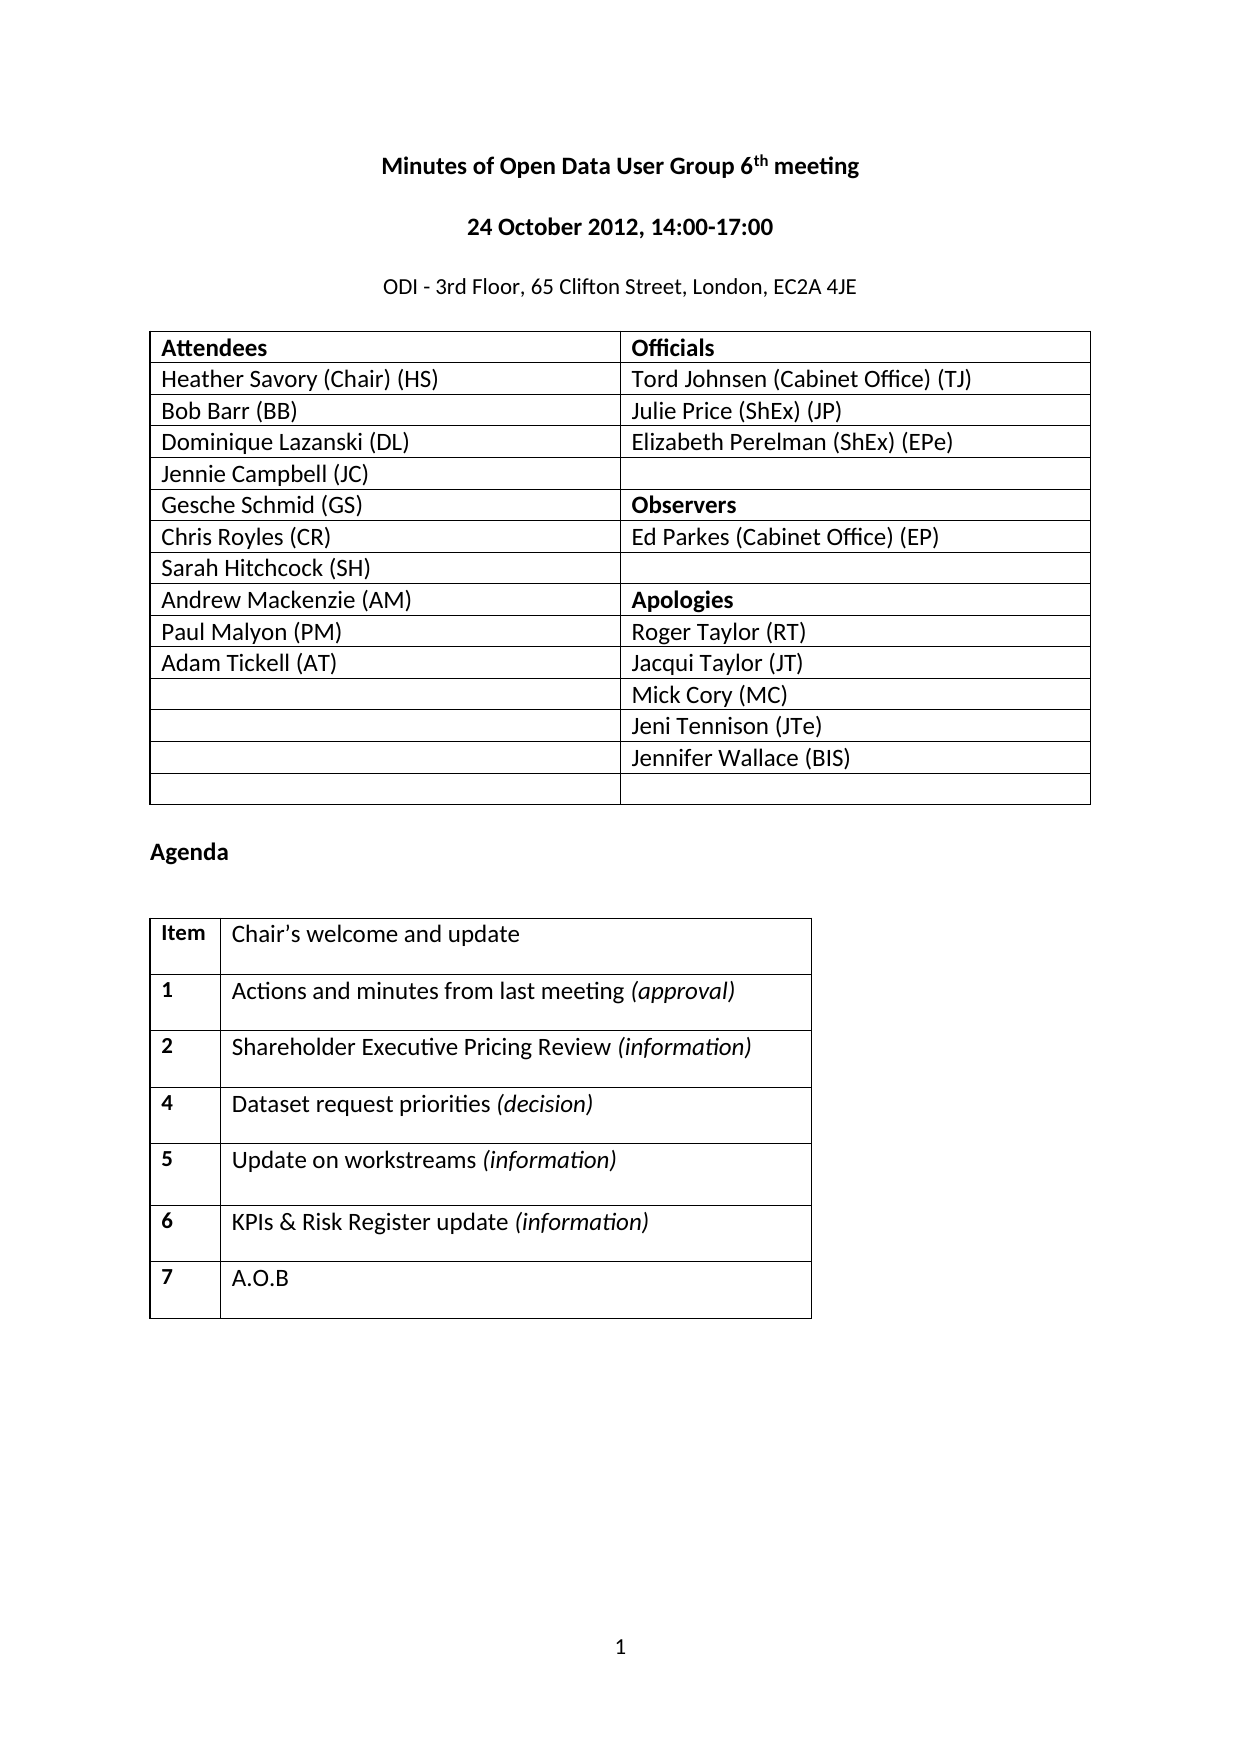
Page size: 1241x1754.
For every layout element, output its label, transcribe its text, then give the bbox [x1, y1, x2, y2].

table_cell Shareholder Executive Pricing Review (information) [221, 1031, 811, 1087]
table_cell Actions and minutes from last meeting (approval) [221, 975, 811, 1030]
table_cell Mick Cory (MC) [621, 679, 1090, 709]
table_cell Andrew Mackenzie (AM) [151, 584, 620, 615]
table_cell Julie Price (ShEx) (JP) [621, 395, 1090, 425]
table_cell 4 [151, 1088, 220, 1143]
table_cell Dataset request priorities (decision) [221, 1088, 811, 1143]
table_cell 2 [151, 1031, 220, 1087]
subtitle Agenda [150, 836, 1090, 866]
table_cell Update on workstreams (information) [221, 1144, 811, 1205]
table_cell KPIs & Risk Register update (information) [221, 1206, 811, 1261]
table_cell 1 [151, 975, 220, 1030]
table_cell [151, 774, 620, 804]
table_cell Chris Royles (CR) [151, 521, 620, 552]
table_cell Apologies [621, 584, 1090, 615]
table_cell [621, 458, 1090, 488]
table_cell Paul Malyon (PM) [151, 616, 620, 646]
table_cell [621, 553, 1090, 583]
table_header Attendees [151, 332, 620, 362]
table_cell [151, 710, 620, 741]
table_cell Ed Parkes (Cabinet Office) (EP) [621, 521, 1090, 552]
table_cell Jacqui Taylor (JT) [621, 647, 1090, 678]
table_cell 5 [151, 1144, 220, 1205]
table_cell Sarah Hitchcock (SH) [151, 553, 620, 583]
table_cell Roger Taylor (RT) [621, 616, 1090, 646]
table_cell 7 [151, 1262, 220, 1318]
table_cell Observers [621, 490, 1090, 520]
text ODI - 3rd Floor, 65 Clifton Street, London, EC2A 4JE [150, 272, 1090, 300]
table_cell Heather Savory (Chair) (HS) [151, 363, 620, 394]
table_cell 6 [151, 1206, 220, 1261]
table_cell Elizabeth Perelman (ShEx) (EPe) [621, 426, 1090, 457]
table_cell [151, 742, 620, 772]
table_cell Adam Tickell (AT) [151, 647, 620, 678]
table_cell [151, 679, 620, 709]
table_cell A.O.B [221, 1262, 811, 1318]
text 24 October 2012, 14:00-17:00 [150, 211, 1090, 242]
table_cell Jennifer Wallace (BIS) [621, 742, 1090, 772]
table_cell Tord Johnsen (Cabinet Office) (TJ) [621, 363, 1090, 394]
text Minutes of Open Data User Group 6th meeting [150, 150, 1090, 181]
table_cell [621, 774, 1090, 804]
table_cell Jennie Campbell (JC) [151, 458, 620, 488]
table_header Item [151, 919, 220, 974]
table_header Officials [621, 332, 1090, 362]
table_cell Jeni Tennison (JTe) [621, 710, 1090, 741]
table_header Chair’s welcome and update [221, 919, 811, 974]
table_cell Dominique Lazanski (DL) [151, 426, 620, 457]
table_cell Gesche Schmid (GS) [151, 490, 620, 520]
table_cell Bob Barr (BB) [151, 395, 620, 425]
